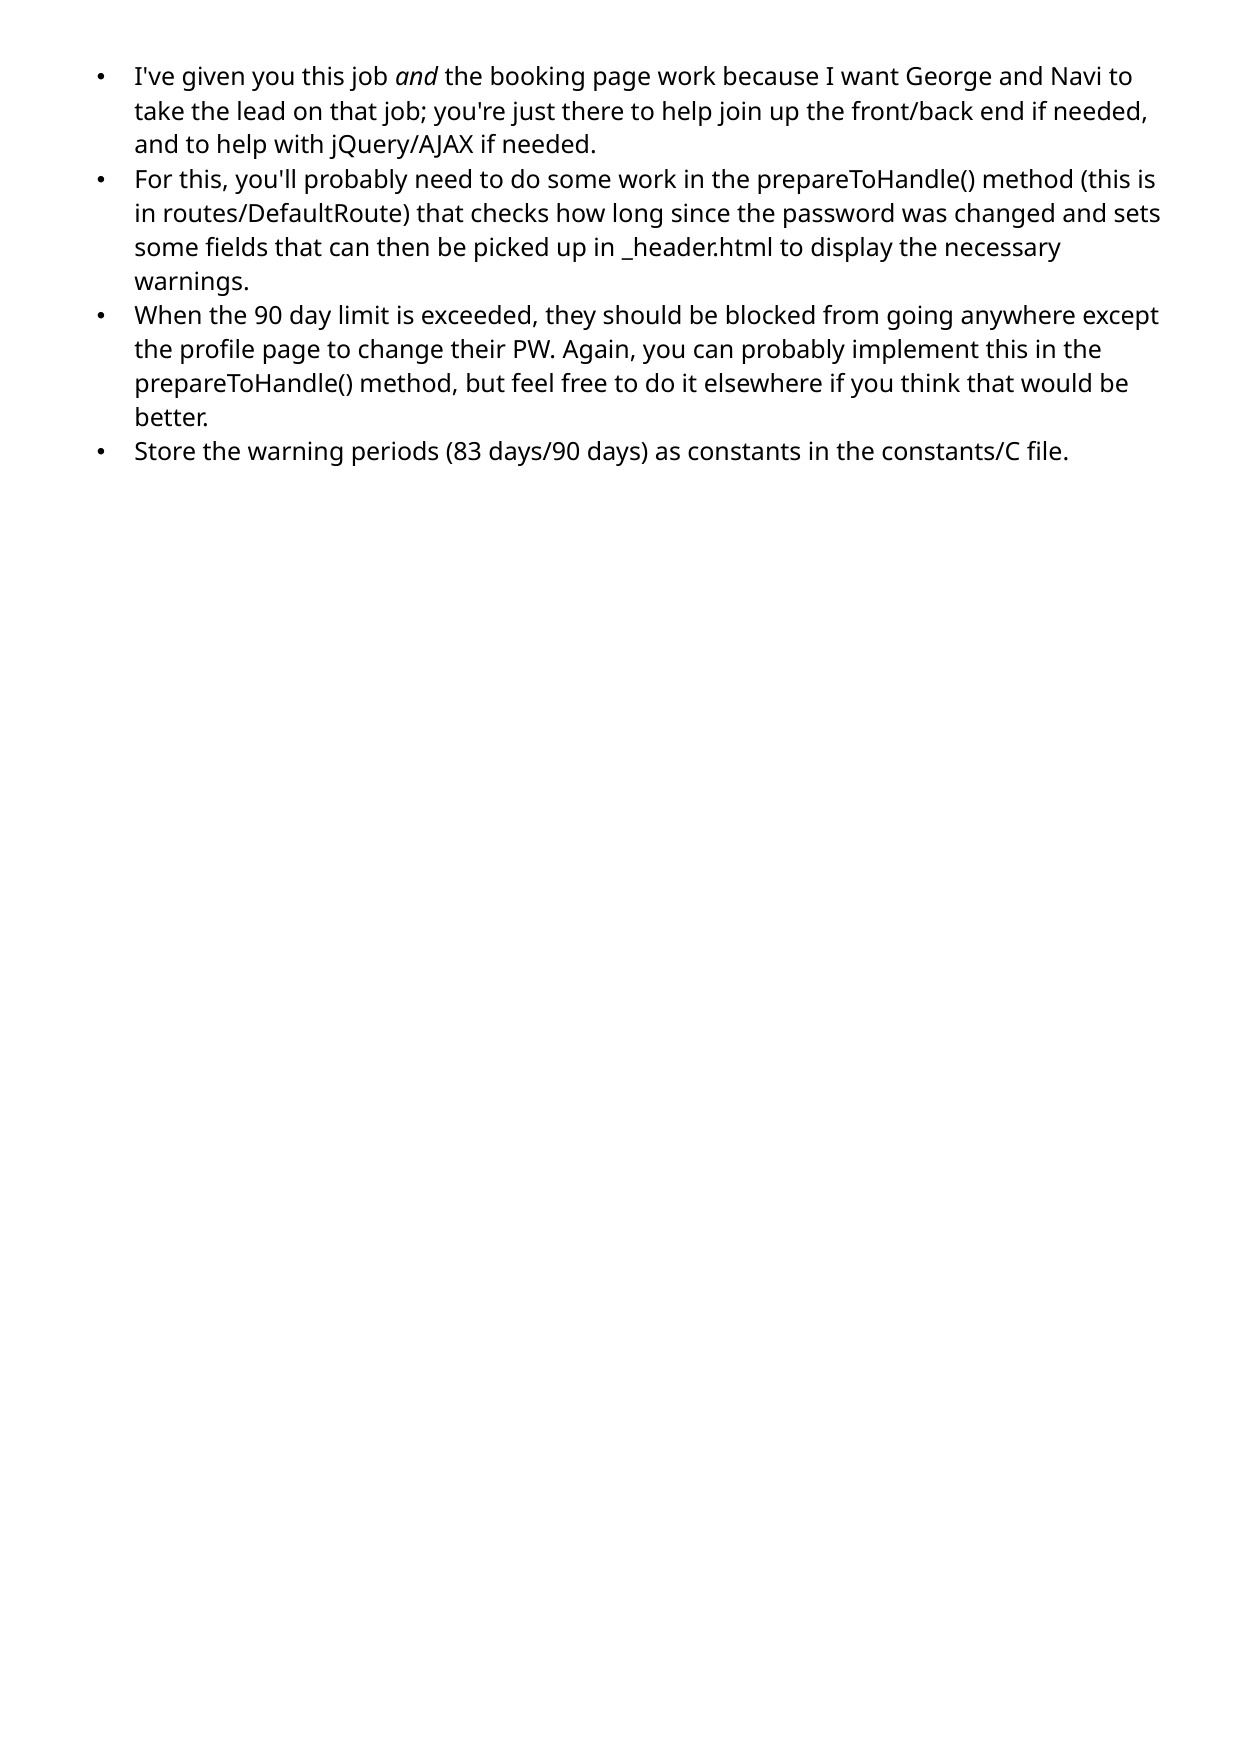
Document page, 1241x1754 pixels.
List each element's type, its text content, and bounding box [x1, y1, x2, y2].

list Store the warning periods (83 days/90 days) as constants in the constants/C file. [97, 434, 1181, 468]
list For this, you'll probably need to do some work in the prepareToHandle() method (this is in routes/DefaultRoute) that checks how long since the password was changed and sets some fields that can then be picked up in _header.html to display the necessary warnings. [97, 161, 1181, 297]
list I've given you this job and the booking page work because I want George and Navi to take the lead on that job; you're just there to help join up the front/back end if needed, and to help with jQuery/AJAX if needed. [97, 59, 1181, 161]
list When the 90 day limit is exceeded, they should be blocked from going anywhere except the profile page to change their PW. Again, you can probably implement this in the prepareToHandle() method, but feel free to do it elsewhere if you think that would be better. [97, 297, 1181, 434]
